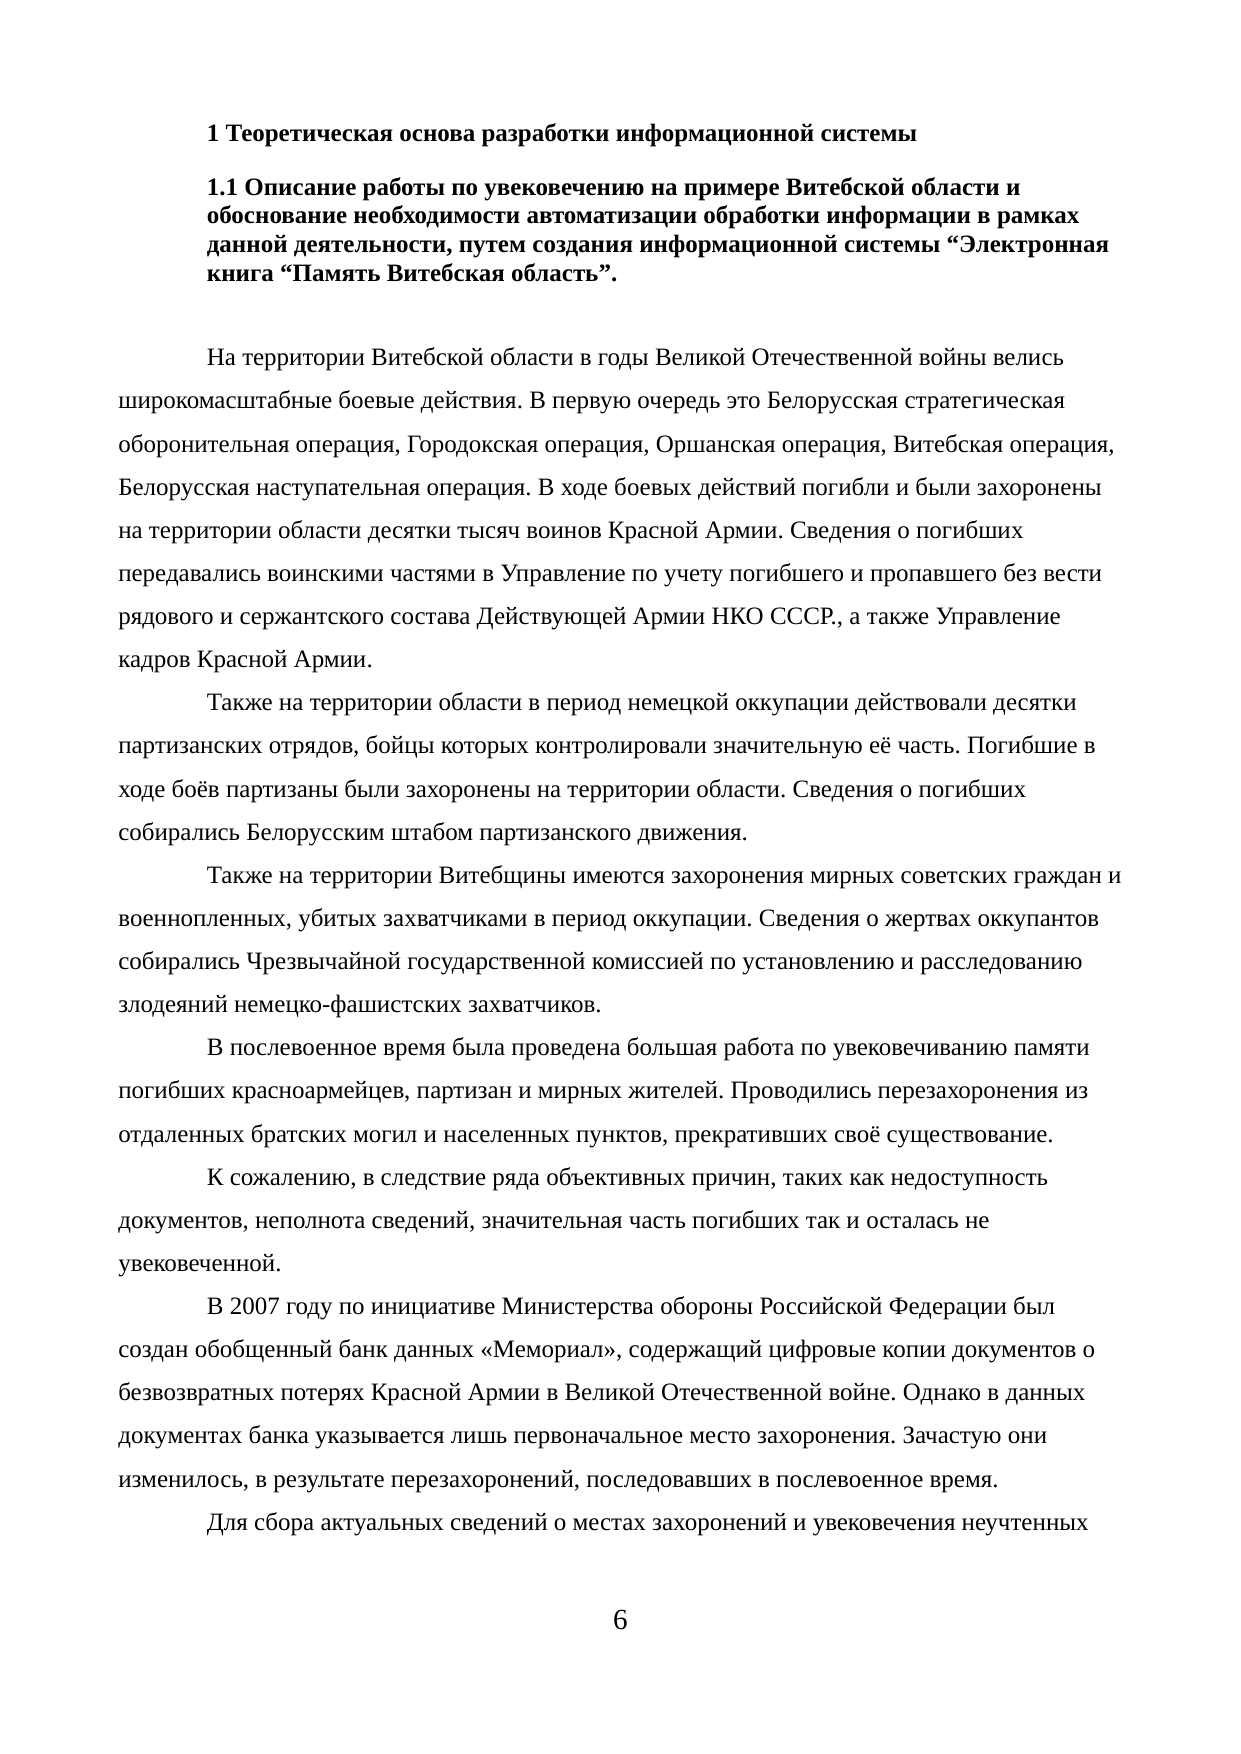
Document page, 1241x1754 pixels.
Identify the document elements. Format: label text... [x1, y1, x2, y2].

text К сожалению, в следствие ряда объективных причин, таких как недоступность документов, неполнота сведений, значительная часть погибших так и осталась не увековеченной. [118, 1162, 1122, 1277]
subtitle 1 Теоретическая основа разработки информационной системы [207, 118, 1122, 147]
text На территории Витебской области в годы Великой Отечественной войны велись широкомасштабные боевые действия. В первую очередь это Белорусская стратегическая оборонительная операция, Городокская операция, Оршанская операция, Витебская операция, Белорусская наступательная операция. В ходе боевых действий погибли и были захоронены на территории области десятки тысяч воинов Красной Армии. Сведения о погибших передавались воинскими частями в Управление по учету погибшего и пропавшего без вести рядового и сержантского состава Действующей Армии НКО СССР., а также Управление кадров Красной Армии. [118, 342, 1122, 673]
text В 2007 году по инициативе Министерства обороны Российской Федерации был создан обобщенный банк данных «Мемориал», содержащий цифровые копии документов о безвозвратных потерях Красной Армии в Великой Отечественной войне. Однако в данных документах банка указывается лишь первоначальное место захоронения. Зачастую они изменилось, в результате перезахоронений, последовавших в послевоенное время. [118, 1291, 1122, 1492]
text В послевоенное время была проведена большая работа по увековечиванию памяти погибших красноармейцев, партизан и мирных жителей. Проводились перезахоронения из отдаленных братских могил и населенных пунктов, прекративших своё существование. [118, 1032, 1122, 1147]
subtitle 1.1 Описание работы по увековечению на примере Витебской области и обоснование необходимости автоматизации обработки информации в рамках данной деятельности, путем создания информационной системы “Электронная книга “Память Витебская область”. [207, 172, 1122, 287]
text Также на территории Витебщины имеются захоронения мирных советских граждан и военнопленных, убитых захватчиками в период оккупации. Сведения о жертвах оккупантов собирались Чрезвычайной государственной комиссией по установлению и расследованию злодеяний немецко-фашистских захватчиков. [118, 860, 1122, 1018]
text Для сбора актуальных сведений о местах захоронений и увековечения неучтенных [118, 1507, 1122, 1536]
text Также на территории области в период немецкой оккупации действовали десятки партизанских отрядов, бойцы которых контролировали значительную её часть. Погибшие в ходе боёв партизаны были захоронены на территории области. Сведения о погибших собирались Белорусским штабом партизанского движения. [118, 687, 1122, 846]
